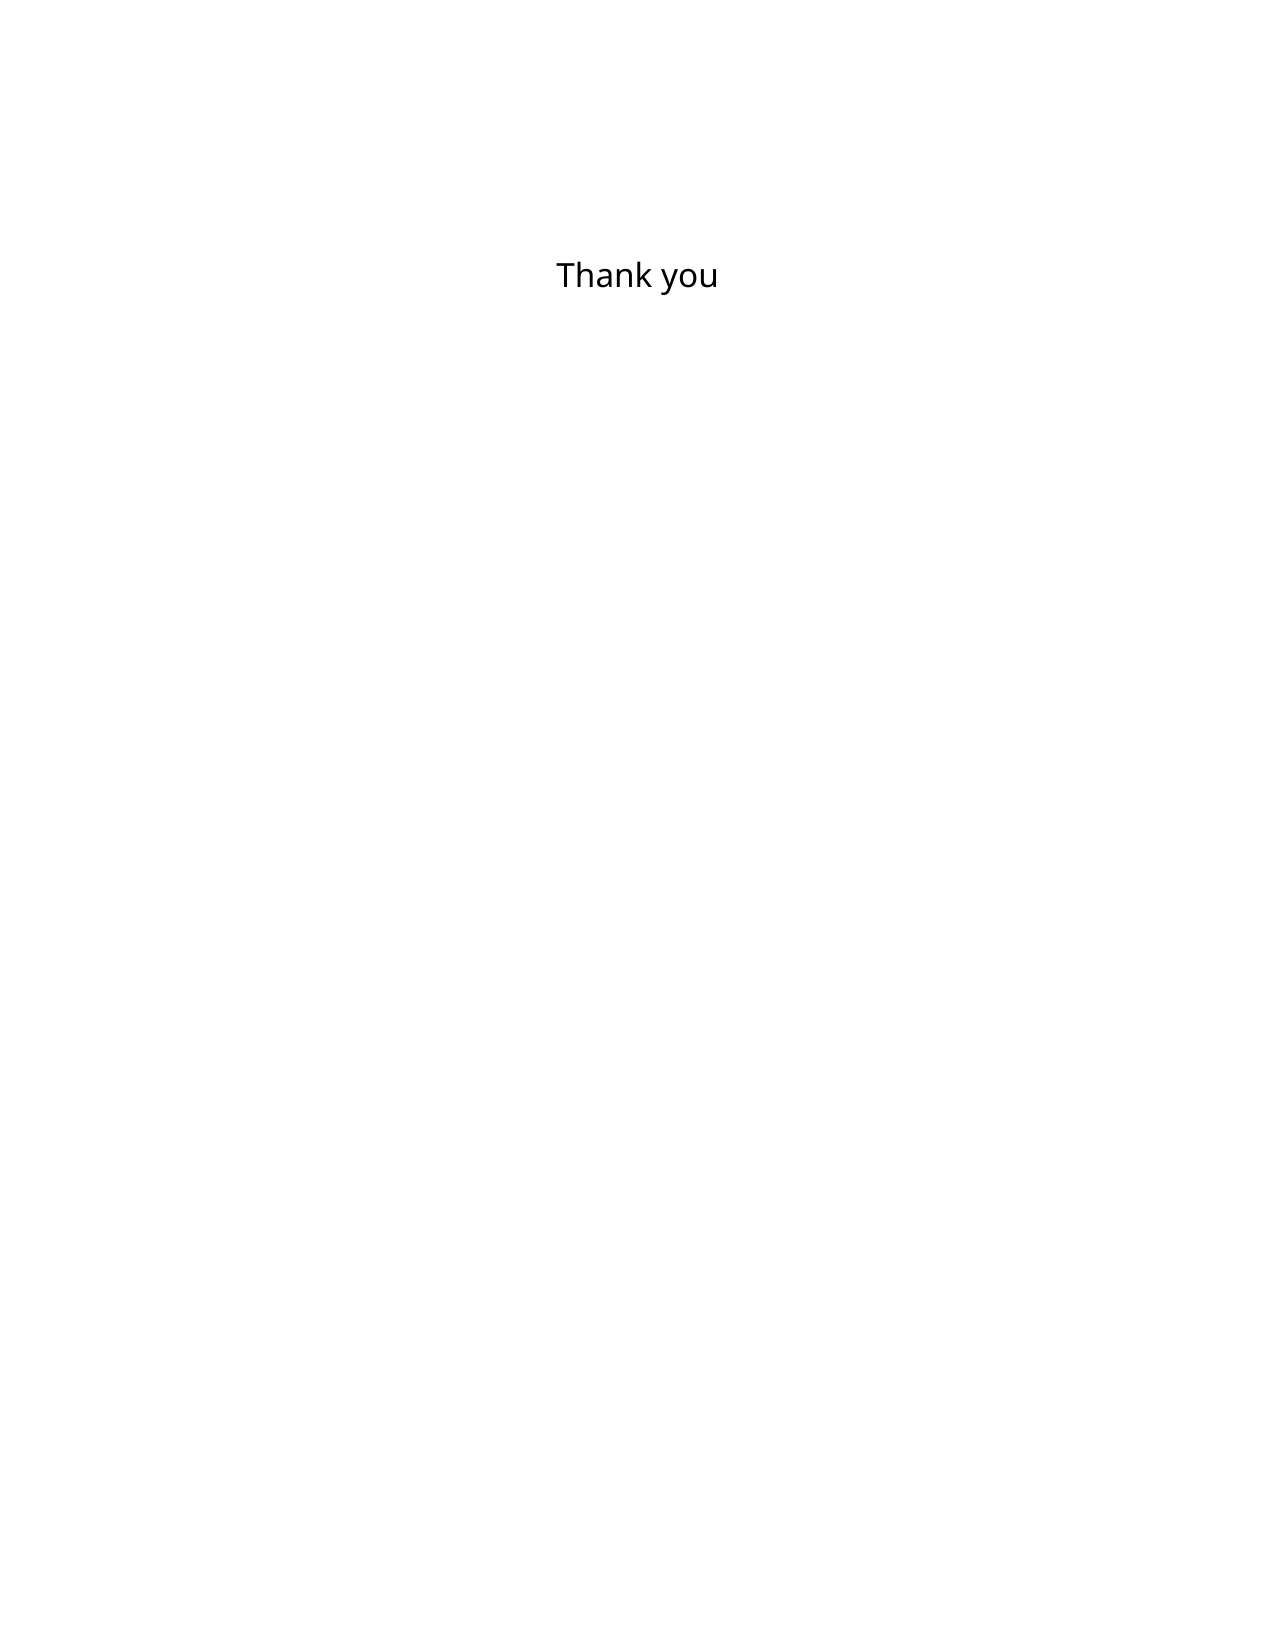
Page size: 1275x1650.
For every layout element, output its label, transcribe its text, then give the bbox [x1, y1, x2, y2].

text Thank you [118, 252, 1157, 297]
